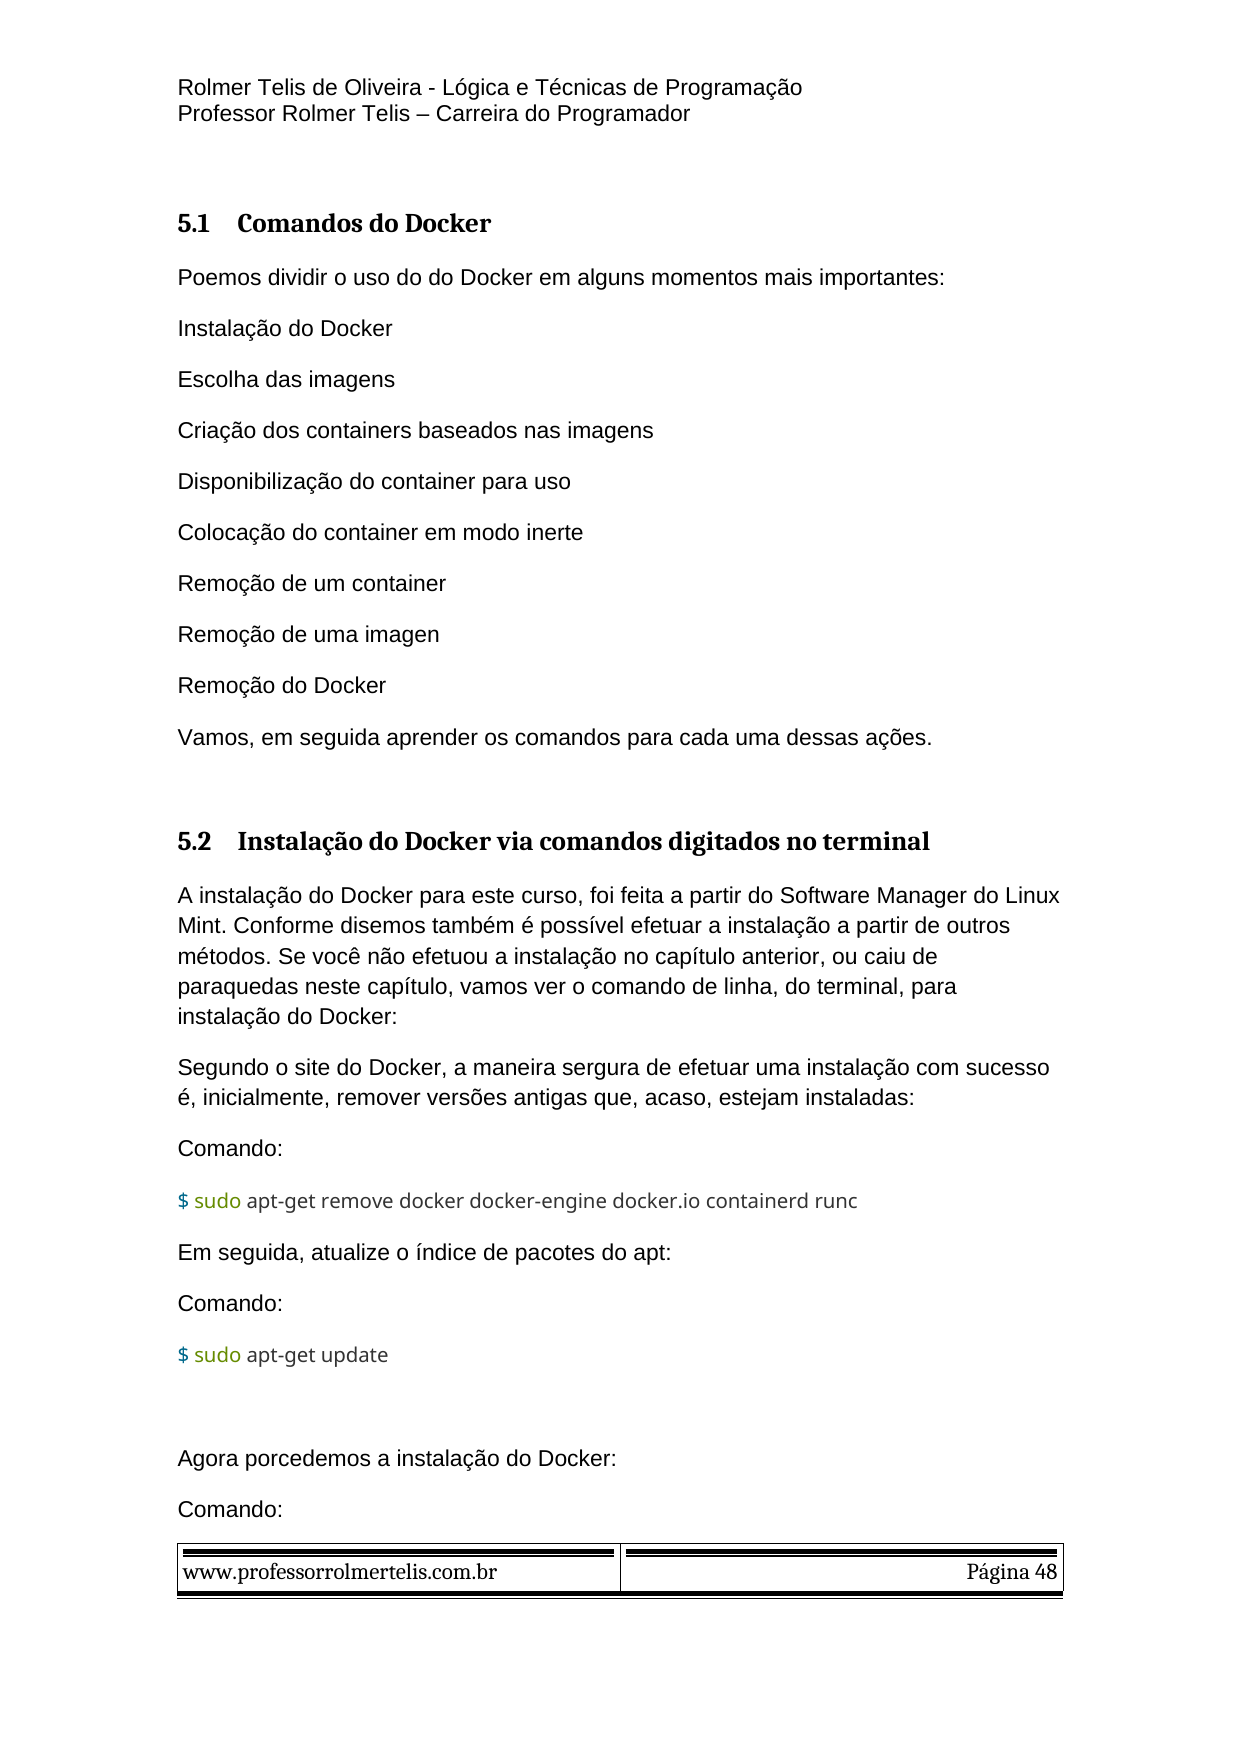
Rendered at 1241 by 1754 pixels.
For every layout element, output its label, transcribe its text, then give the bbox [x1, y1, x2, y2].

subtitle Comandos do Docker [177, 208, 1063, 239]
text Comando: [177, 1290, 1063, 1316]
text Vamos, em seguida aprender os comandos para cada uma dessas ações. [177, 723, 1063, 750]
text Agora porcedemos a instalação do Docker: [177, 1445, 1063, 1471]
text A instalação do Docker para este curso, foi feita a partir do Software Manager do Linux Mint. Conforme disemos também é possível efetuar a instalação a partir de outros métodos. Se você não efetuou a instalação no capítulo anterior, ou caiu de paraquedas neste capítulo, vamos ver o comando de linha, do terminal, para instalação do Docker: [177, 882, 1063, 1029]
text $ sudo apt-get update [177, 1341, 1063, 1369]
text Segundo o site do Docker, a maneira sergura de efetuar uma instalação com sucesso é, inicialmente, remover versões antigas que, acaso, estejam instaladas: [177, 1054, 1063, 1111]
text Poemos dividir o uso do do Docker em alguns momentos mais importantes: [177, 264, 1063, 291]
text Remoção de uma imagen [177, 621, 1063, 648]
text Escolha das imagens [177, 366, 1063, 393]
text Comando: [177, 1496, 1063, 1522]
subtitle Instalação do Docker via comandos digitados no terminal [177, 826, 1063, 857]
text Criação dos containers baseados nas imagens [177, 417, 1063, 444]
text Instalação do Docker [177, 315, 1063, 342]
text Em seguida, atualize o índice de pacotes do apt: [177, 1239, 1063, 1265]
text Colocação do container em modo inerte [177, 519, 1063, 546]
text $ sudo apt-get remove docker docker-engine docker.io containerd runc [177, 1186, 1063, 1214]
text Comando: [177, 1135, 1063, 1162]
text Disponibilização do container para uso [177, 468, 1063, 495]
text Remoção de um container [177, 570, 1063, 597]
text Remoção do Docker [177, 672, 1063, 699]
